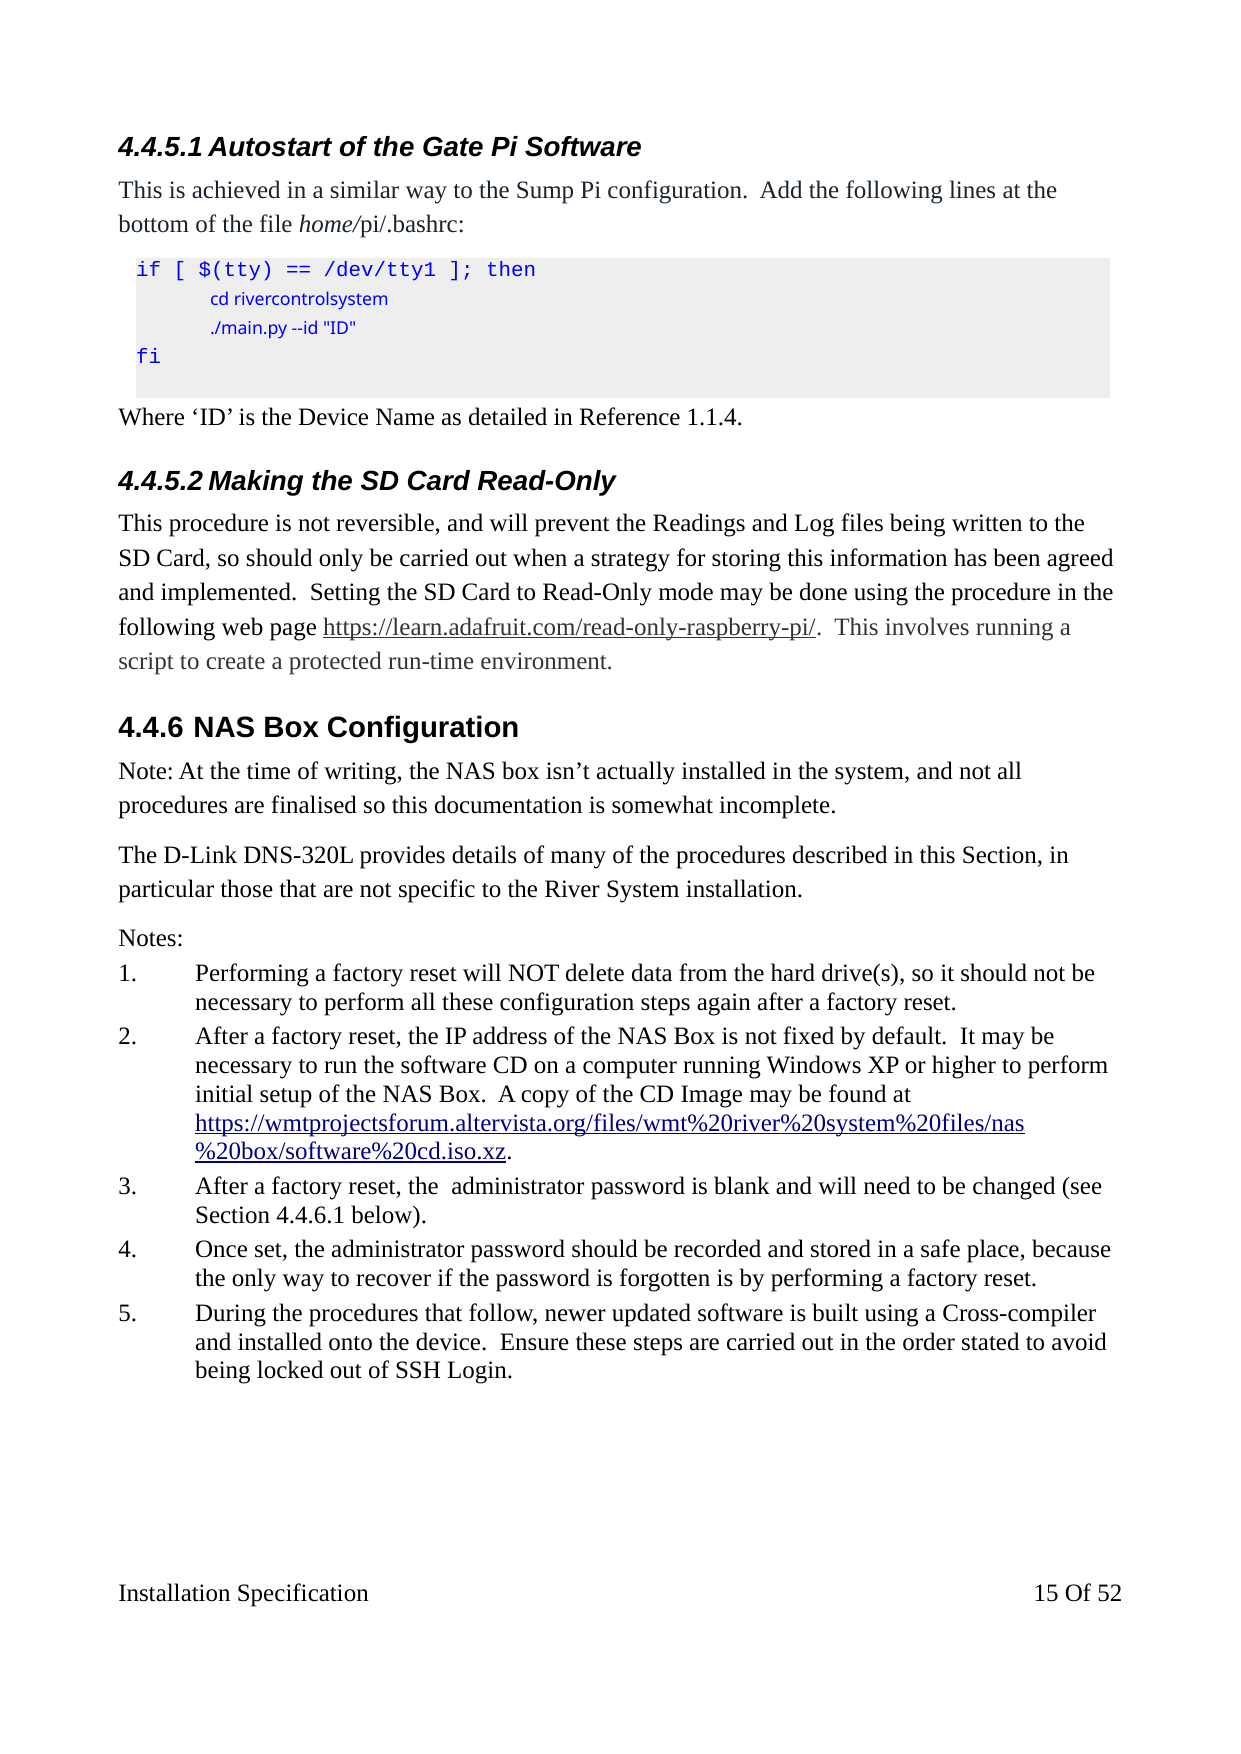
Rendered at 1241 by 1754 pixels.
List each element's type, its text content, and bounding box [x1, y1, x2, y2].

text if [ $(tty) == /dev/tty1 ]; then [136, 258, 1110, 282]
text 3. After a factory reset, the administrator password is blank and will need to be changed (see Section 4.4.6.1 below). [118, 1171, 1122, 1228]
text This is achieved in a similar way to the Sump Pi configuration. Add the following lines at the bottom of the file home/pi/.bashrc: [118, 175, 1122, 238]
text Where ‘ID’ is the Device Name as detailed in Reference 1.1.4. [118, 402, 1122, 431]
subtitle Autostart of the Gate Pi Software [118, 131, 1122, 162]
text Note: At the time of writing, the NAS box isn’t actually installed in the system, and not all procedures are finalised so this documentation is somewhat incomplete. [118, 756, 1122, 819]
text 5. During the procedures that follow, newer updated software is built using a Cross-compiler and installed onto the device. Ensure these steps are carried out in the order stated to avoid being locked out of SSH Login. [118, 1298, 1122, 1384]
text 1. Performing a factory reset will NOT delete data from the hard drive(s), so it should not be necessary to perform all these configuration steps again after a factory reset. [118, 958, 1122, 1015]
text cd rivercontrolsystem ./main.py --id "ID" [136, 287, 1110, 341]
text 2. After a factory reset, the IP address of the NAS Box is not fixed by default. It may be necessary to run the software CD on a computer running Windows XP or higher to perform initial setup of the NAS Box. A copy of the CD Image may be found at https://wmtprojectsforum.altervista.org/files/wmt%20river%20system%20files/nas%20box/software%20cd.iso.xz. [118, 1021, 1122, 1165]
text fi [136, 346, 1110, 369]
subtitle NAS Box Configuration [118, 710, 1122, 744]
text This procedure is not reversible, and will prevent the Readings and Log files being written to the SD Card, so should only be carried out when a strategy for storing this information has been agreed and implemented. Setting the SD Card to Read-Only mode may be done using the procedure in the following web page https://learn.adafruit.com/read-only-raspberry-pi/. This involves running a script to create a protected run-time environment. [118, 508, 1122, 675]
subtitle Making the SD Card Read-Only [118, 464, 1122, 496]
text 4. Once set, the administrator password should be recorded and stored in a safe place, because the only way to recover if the password is forgotten is by performing a factory reset. [118, 1234, 1122, 1292]
text Notes: [118, 923, 1122, 952]
text The D-Link DNS-320L provides details of many of the procedures described in this Section, in particular those that are not specific to the River System installation. [118, 840, 1122, 903]
